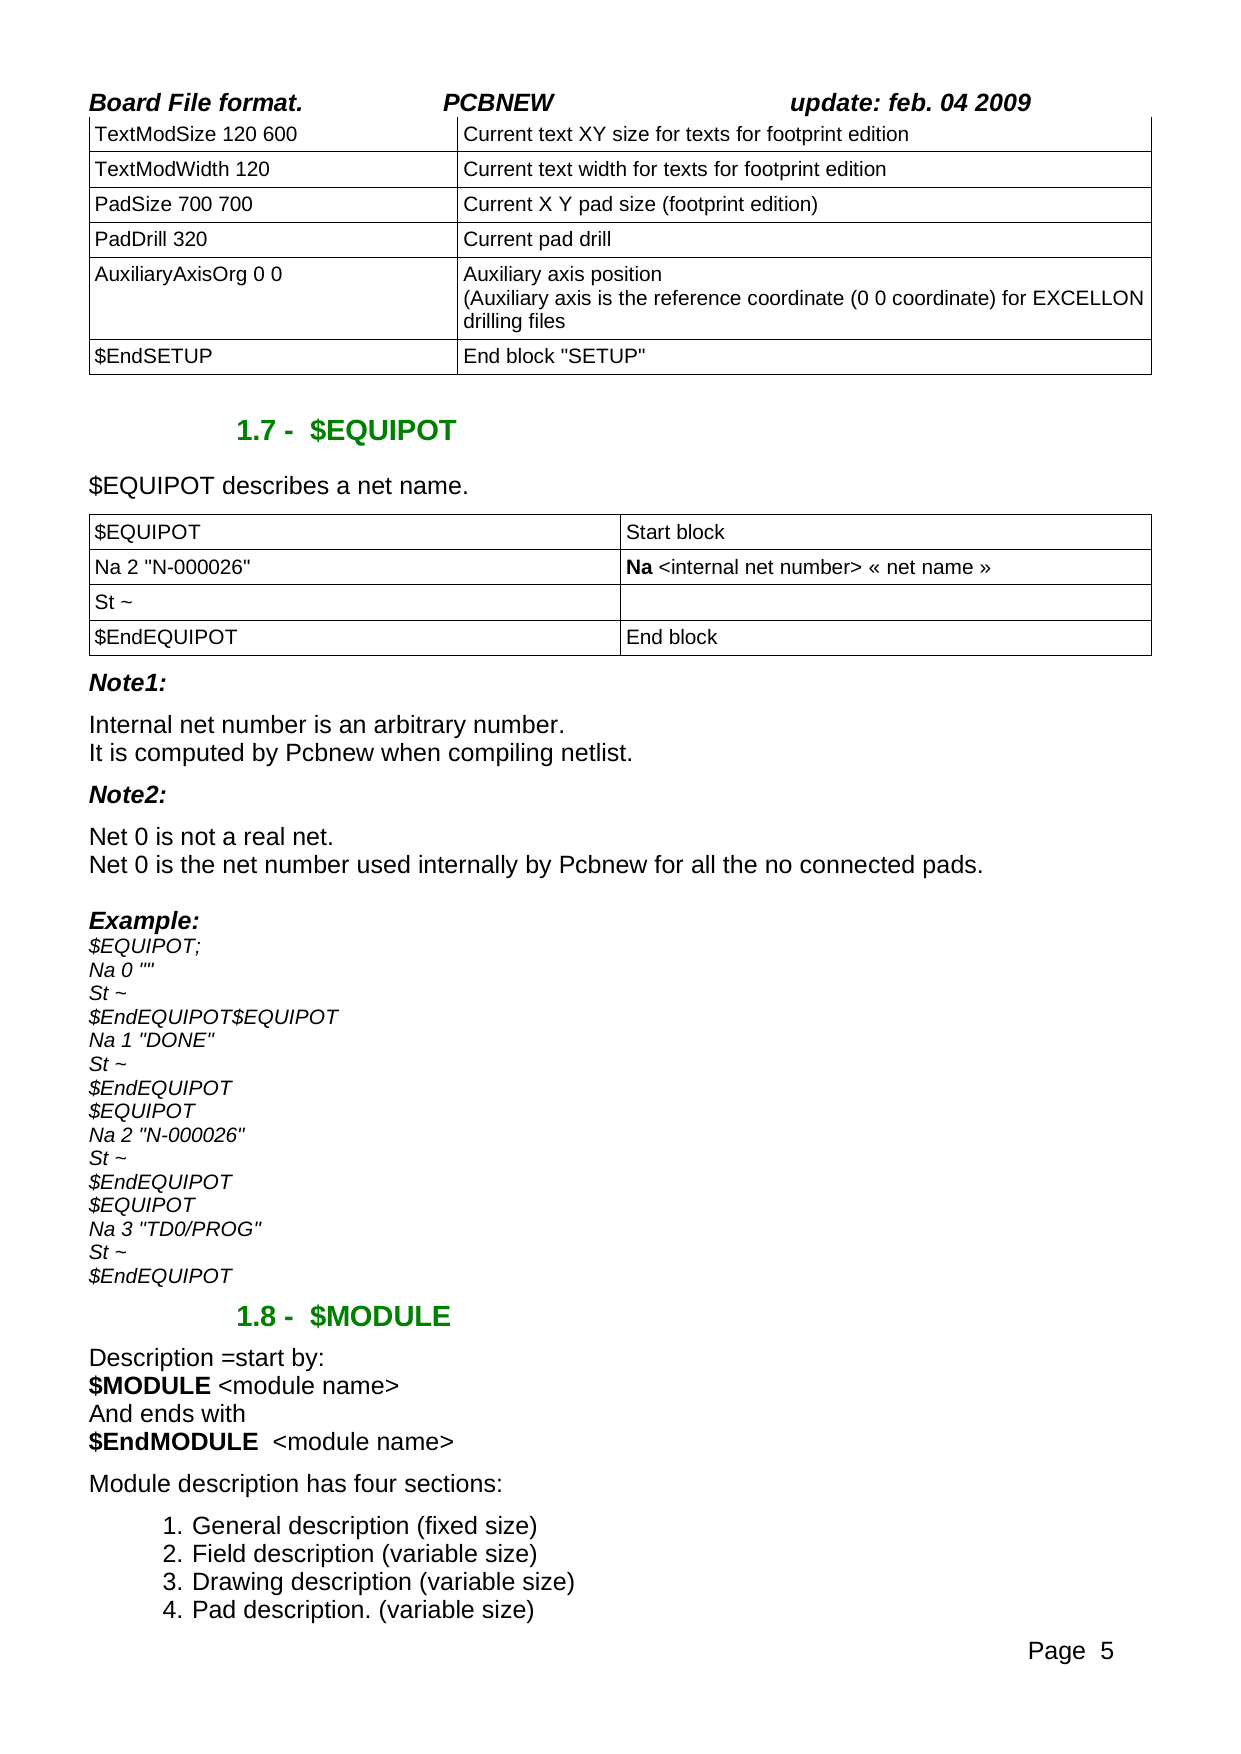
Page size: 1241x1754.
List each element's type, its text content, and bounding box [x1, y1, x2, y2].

table_cell $EndEQUIPOT [90, 621, 620, 655]
text $EndMODULE <module name> [88, 1428, 1152, 1456]
table_cell [621, 585, 1151, 620]
table_cell Na <internal net number> « net name » [621, 550, 1151, 584]
text Note2: [88, 781, 1152, 809]
table_header $EQUIPOT [90, 515, 620, 549]
text Internal net number is an arbitrary number. [88, 711, 1152, 739]
table_cell PadDrill 320 [90, 223, 457, 257]
text $EQUIPOT [88, 1194, 1152, 1217]
text Na 3 "TD0/PROG" [88, 1217, 1152, 1241]
text $EQUIPOT describes a net name. [88, 472, 1152, 500]
subtitle $EQUIPOT [162, 414, 1152, 447]
table_cell St ~ [90, 585, 620, 620]
text Na 1 "DONE" [88, 1029, 1152, 1052]
text St ~ [88, 1241, 1152, 1264]
text St ~ [88, 982, 1152, 1005]
table_cell AuxiliaryAxisOrg 0 0 [90, 258, 457, 339]
list Drawing description (variable size) [162, 1568, 1152, 1596]
table_header Start block [621, 515, 1151, 549]
text Na 2 "N-000026" [88, 1123, 1152, 1147]
table_cell PadSize 700 700 [90, 188, 457, 222]
table_cell End block "SETUP" [458, 340, 1151, 374]
table_cell Current text XY size for texts for footprint edition [458, 117, 1151, 151]
text Module description has four sections: [88, 1470, 1152, 1498]
table_cell TextModWidth 120 [90, 152, 457, 187]
text It is computed by Pcbnew when compiling netlist. [88, 739, 1152, 767]
text And ends with [88, 1400, 1152, 1428]
table_cell Na 2 "N-000026" [90, 550, 620, 584]
text $EndEQUIPOT [88, 1076, 1152, 1099]
text $MODULE <module name> [88, 1372, 1152, 1400]
text St ~ [88, 1147, 1152, 1170]
text Net 0 is the net number used internally by Pcbnew for all the no connected pads. [88, 851, 1152, 879]
text Example: [88, 907, 1152, 935]
text Note1: [88, 669, 1152, 697]
table_cell Current X Y pad size (footprint edition) [458, 188, 1151, 222]
list General description (fixed size) [162, 1512, 1152, 1540]
text Na 0 "" [88, 958, 1152, 982]
table_cell $EndSETUP [90, 340, 457, 374]
table_cell Current pad drill [458, 223, 1151, 257]
text $EQUIPOT [88, 1099, 1152, 1123]
text Net 0 is not a real net. [88, 823, 1152, 851]
text Description =start by: [88, 1344, 1152, 1372]
text St ~ [88, 1052, 1152, 1076]
text $EndEQUIPOT [88, 1170, 1152, 1194]
text $EndEQUIPOT$EQUIPOT [88, 1005, 1152, 1029]
text $EQUIPOT; [88, 935, 1152, 958]
subtitle $MODULE [162, 1300, 1152, 1332]
list Pad description. (variable size) [162, 1596, 1152, 1624]
text $EndEQUIPOT [88, 1264, 1152, 1288]
table_cell TextModSize 120 600 [90, 117, 457, 151]
table_cell End block [621, 621, 1151, 655]
table_cell Current text width for texts for footprint edition [458, 152, 1151, 187]
list Field description (variable size) [162, 1540, 1152, 1568]
table_cell Auxiliary axis position (Auxiliary axis is the reference coordinate (0 0 coordinate) for EXCELLON drilling files [458, 258, 1151, 339]
